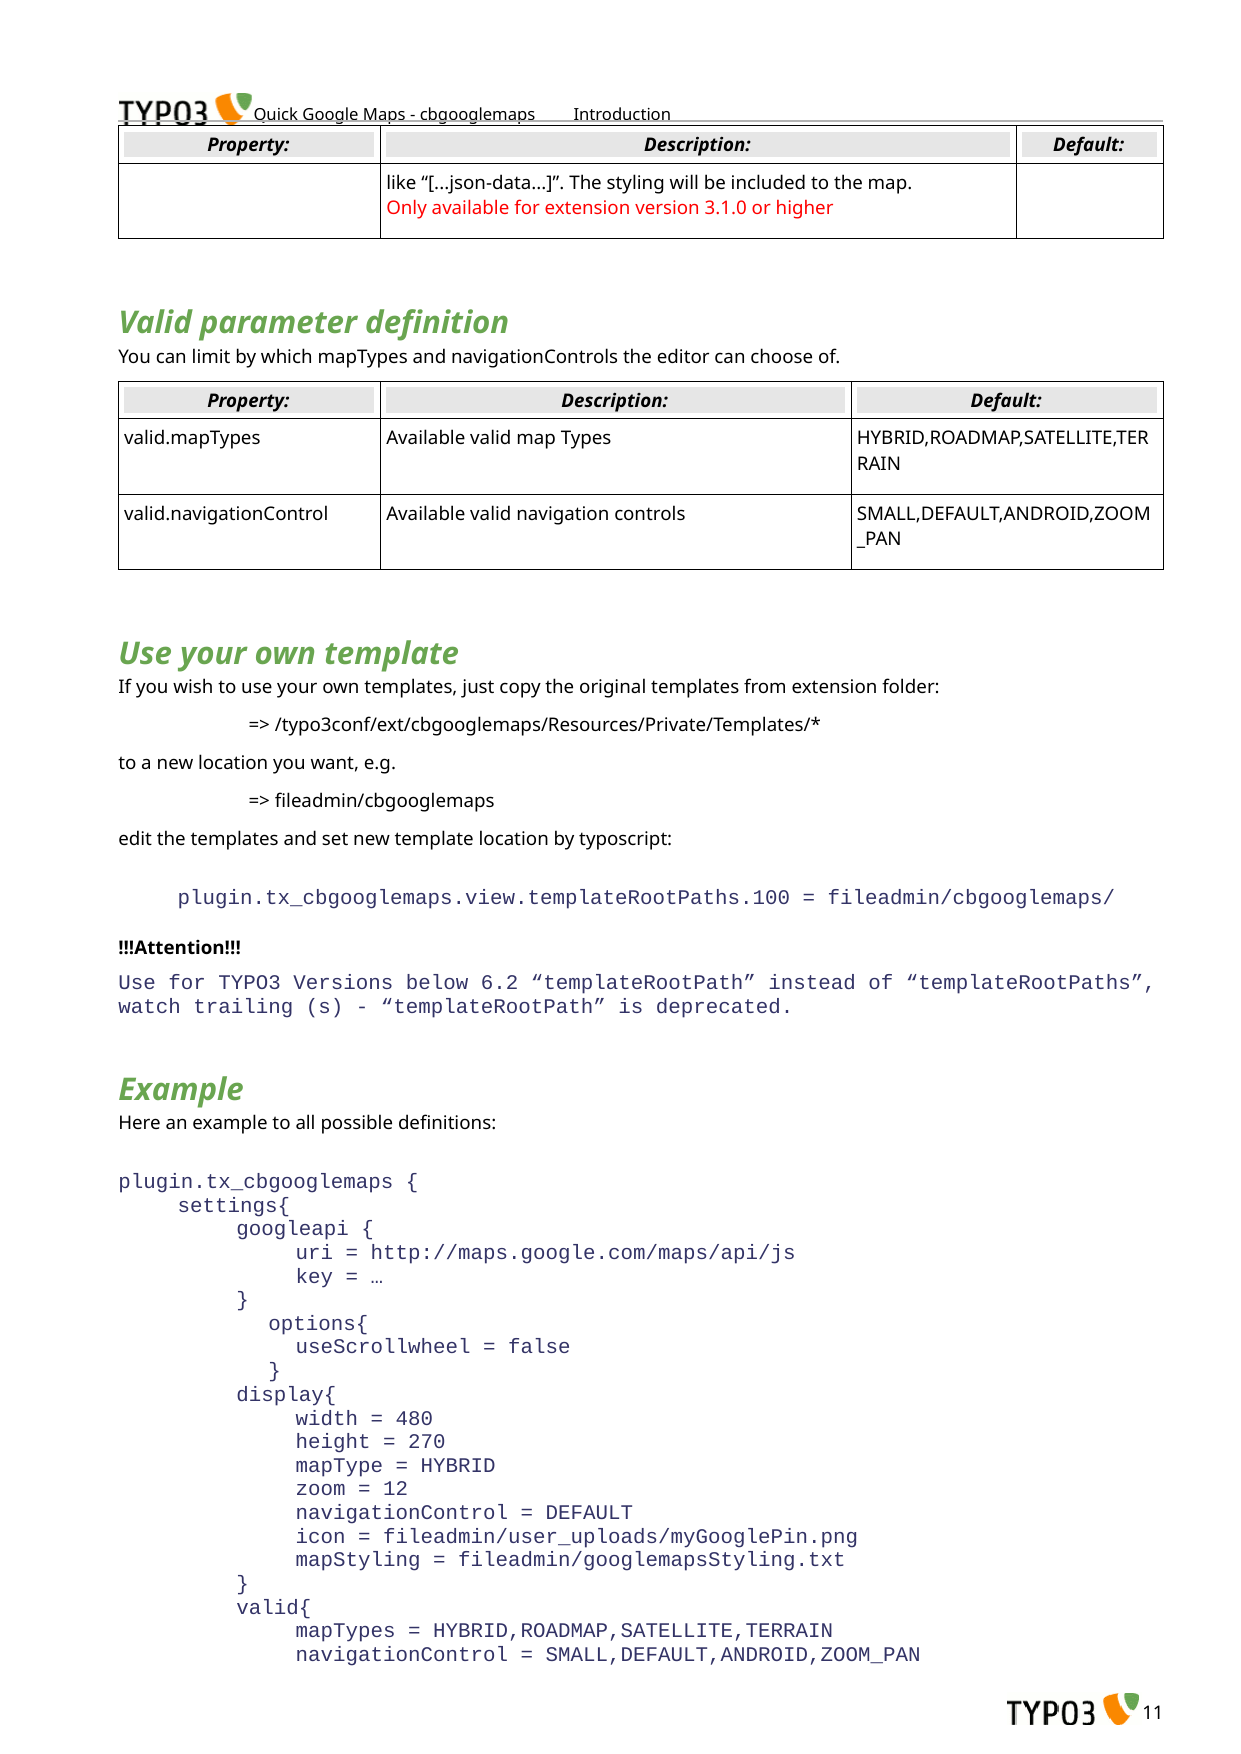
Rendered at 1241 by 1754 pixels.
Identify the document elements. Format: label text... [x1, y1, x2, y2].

subtitle Valid parameter definition [118, 300, 1163, 343]
text valid{ [118, 1597, 1163, 1620]
text width = 480 [118, 1407, 1163, 1431]
text navigationControl = DEFAULT [118, 1502, 1163, 1526]
text plugin.tx_cbgooglemaps { [118, 1171, 1163, 1195]
text to a new location you want, e.g. [118, 750, 1163, 775]
subtitle Example [118, 1067, 1163, 1109]
text display{ [118, 1384, 1163, 1407]
table_header Default: [1017, 126, 1163, 163]
subtitle Use your own template [118, 631, 1163, 674]
text uri = http://maps.google.com/maps/api/js [118, 1242, 1163, 1266]
table_cell like “[...json-data...]”. The styling will be included to the map. Only available for extension version 3.1.0 or higher [381, 164, 1016, 238]
text } [118, 1573, 1163, 1597]
table_cell HYBRID,ROADMAP,SATELLITE,TERRAIN [852, 419, 1163, 494]
text options{ [118, 1313, 1163, 1337]
text useScrollwheel = false [118, 1337, 1163, 1360]
text mapType = HYBRID [118, 1455, 1163, 1478]
text zoom = 12 [118, 1478, 1163, 1502]
table_cell [119, 164, 380, 238]
table_header Description: [381, 126, 1016, 163]
text plugin.tx_cbgooglemaps.view.templateRootPaths.100 = fileadmin/cbgooglemaps/ [118, 887, 1163, 911]
picture [118, 92, 254, 120]
table_header Description: [381, 382, 851, 418]
text If you wish to use your own templates, just copy the original templates from extension folder: [118, 674, 1163, 699]
text !!!Attention!!! [118, 934, 1163, 960]
table_cell SMALL,DEFAULT,ANDROID,ZOOM_PAN [852, 495, 1163, 569]
table_cell valid.mapTypes [119, 419, 380, 494]
table_header Property: [119, 382, 380, 418]
text Use for TYPO3 Versions below 6.2 “templateRootPath” instead of “templateRootPaths”, watch trailing (s) - “templateRootPath” is deprecated. [118, 972, 1163, 1019]
table_cell valid.navigationControl [119, 495, 380, 569]
picture [1006, 1692, 1142, 1725]
text Here an example to all possible definitions: [118, 1109, 1163, 1135]
text } [118, 1360, 1163, 1384]
text icon = fileadmin/user_uploads/myGooglePin.png mapStyling = fileadmin/googlemapsStyling.txt [118, 1526, 1163, 1573]
table_header Property: [119, 126, 380, 163]
table_cell [1017, 164, 1163, 238]
text => /typo3conf/ext/cbgooglemaps/Resources/Private/Templates/* [118, 712, 1163, 737]
text settings{ [118, 1195, 1163, 1218]
text navigationControl = SMALL,DEFAULT,ANDROID,ZOOM_PAN [118, 1644, 1163, 1668]
text key = … [118, 1266, 1163, 1289]
text } [118, 1289, 1163, 1313]
text googleapi { [118, 1218, 1163, 1242]
text => fileadmin/cbgooglemaps [118, 788, 1163, 813]
text height = 270 [118, 1431, 1163, 1455]
text mapTypes = HYBRID,ROADMAP,SATELLITE,TERRAIN [118, 1620, 1163, 1644]
table_header Default: [852, 382, 1163, 418]
table_cell Available valid navigation controls [381, 495, 851, 569]
text edit the templates and set new template location by typoscript: [118, 826, 1163, 851]
text You can limit by which mapTypes and navigationControls the editor can choose of. [118, 343, 1163, 368]
table_cell Available valid map Types [381, 419, 851, 494]
